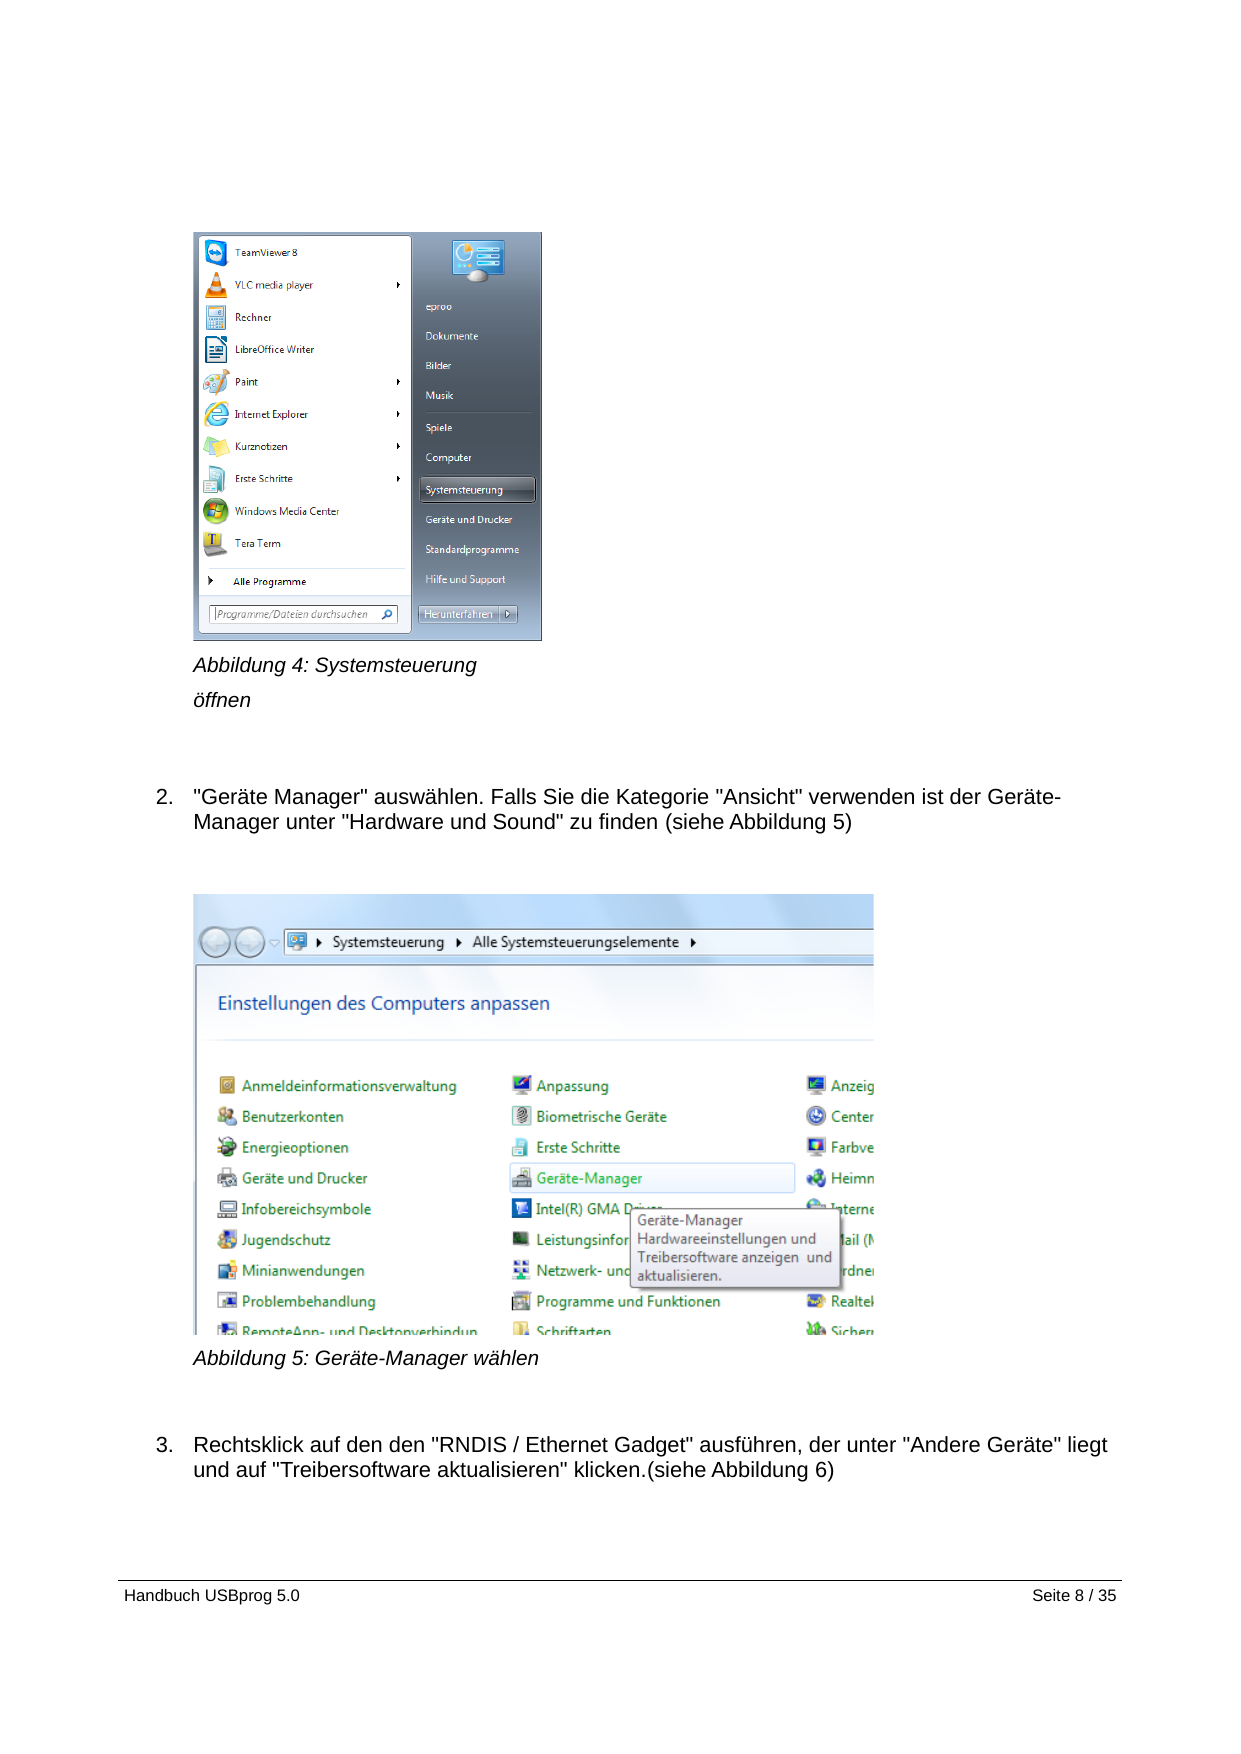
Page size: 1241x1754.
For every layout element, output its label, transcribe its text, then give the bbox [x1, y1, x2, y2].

picture [193, 894, 874, 1335]
list Abbildung 4: Systemsteuerung öffnen [193, 641, 542, 712]
list [156, 173, 1122, 771]
list Rechtsklick auf den den "RNDIS / Ethernet Gadget" ausführen, der unter "Andere Geräte" liegt und auf "Treibersoftware aktualisieren" klicken.(siehe Abbildung 6) [156, 1432, 1122, 1507]
list "Geräte Manager" auswählen. Falls Sie die Kategorie "Ansicht" verwenden ist der Geräte-Manager unter "Hardware und Sound" zu finden (siehe Abbildung 5) [156, 784, 1122, 1419]
list Abbildung 5: Geräte-Manager wählen [193, 1335, 874, 1370]
picture [193, 232, 543, 641]
